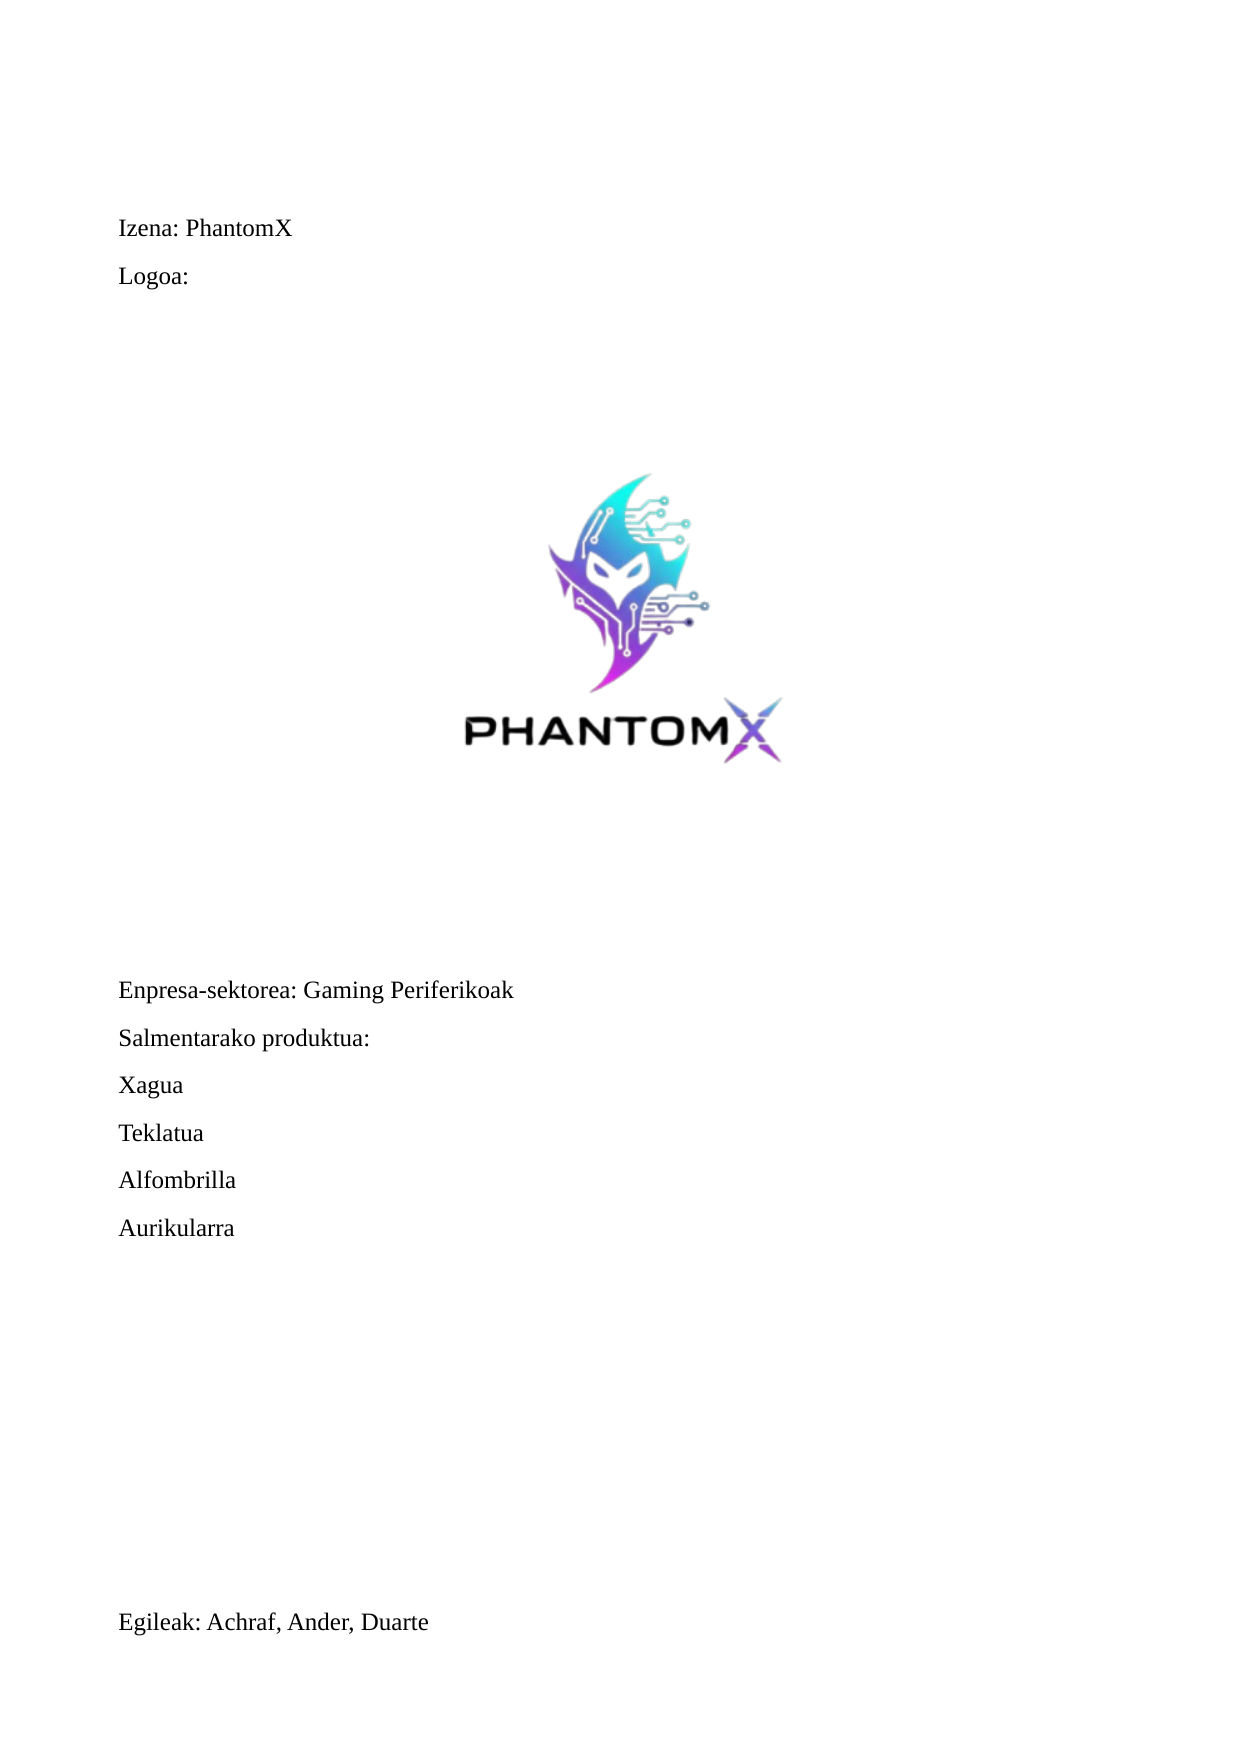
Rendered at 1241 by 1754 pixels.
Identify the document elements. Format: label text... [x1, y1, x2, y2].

text Aurikularra [118, 1213, 1122, 1242]
text Salmentarako produktua: [118, 1023, 1122, 1051]
text Enpresa-sektorea: Gaming Periferikoak [118, 975, 1122, 1004]
text Teklatua [118, 1118, 1122, 1147]
picture [307, 308, 933, 934]
text Izena: PhantomX [118, 213, 1122, 242]
text Alfombrilla [118, 1165, 1122, 1194]
text Xagua [118, 1070, 1122, 1099]
text Logoa: [118, 261, 1122, 290]
